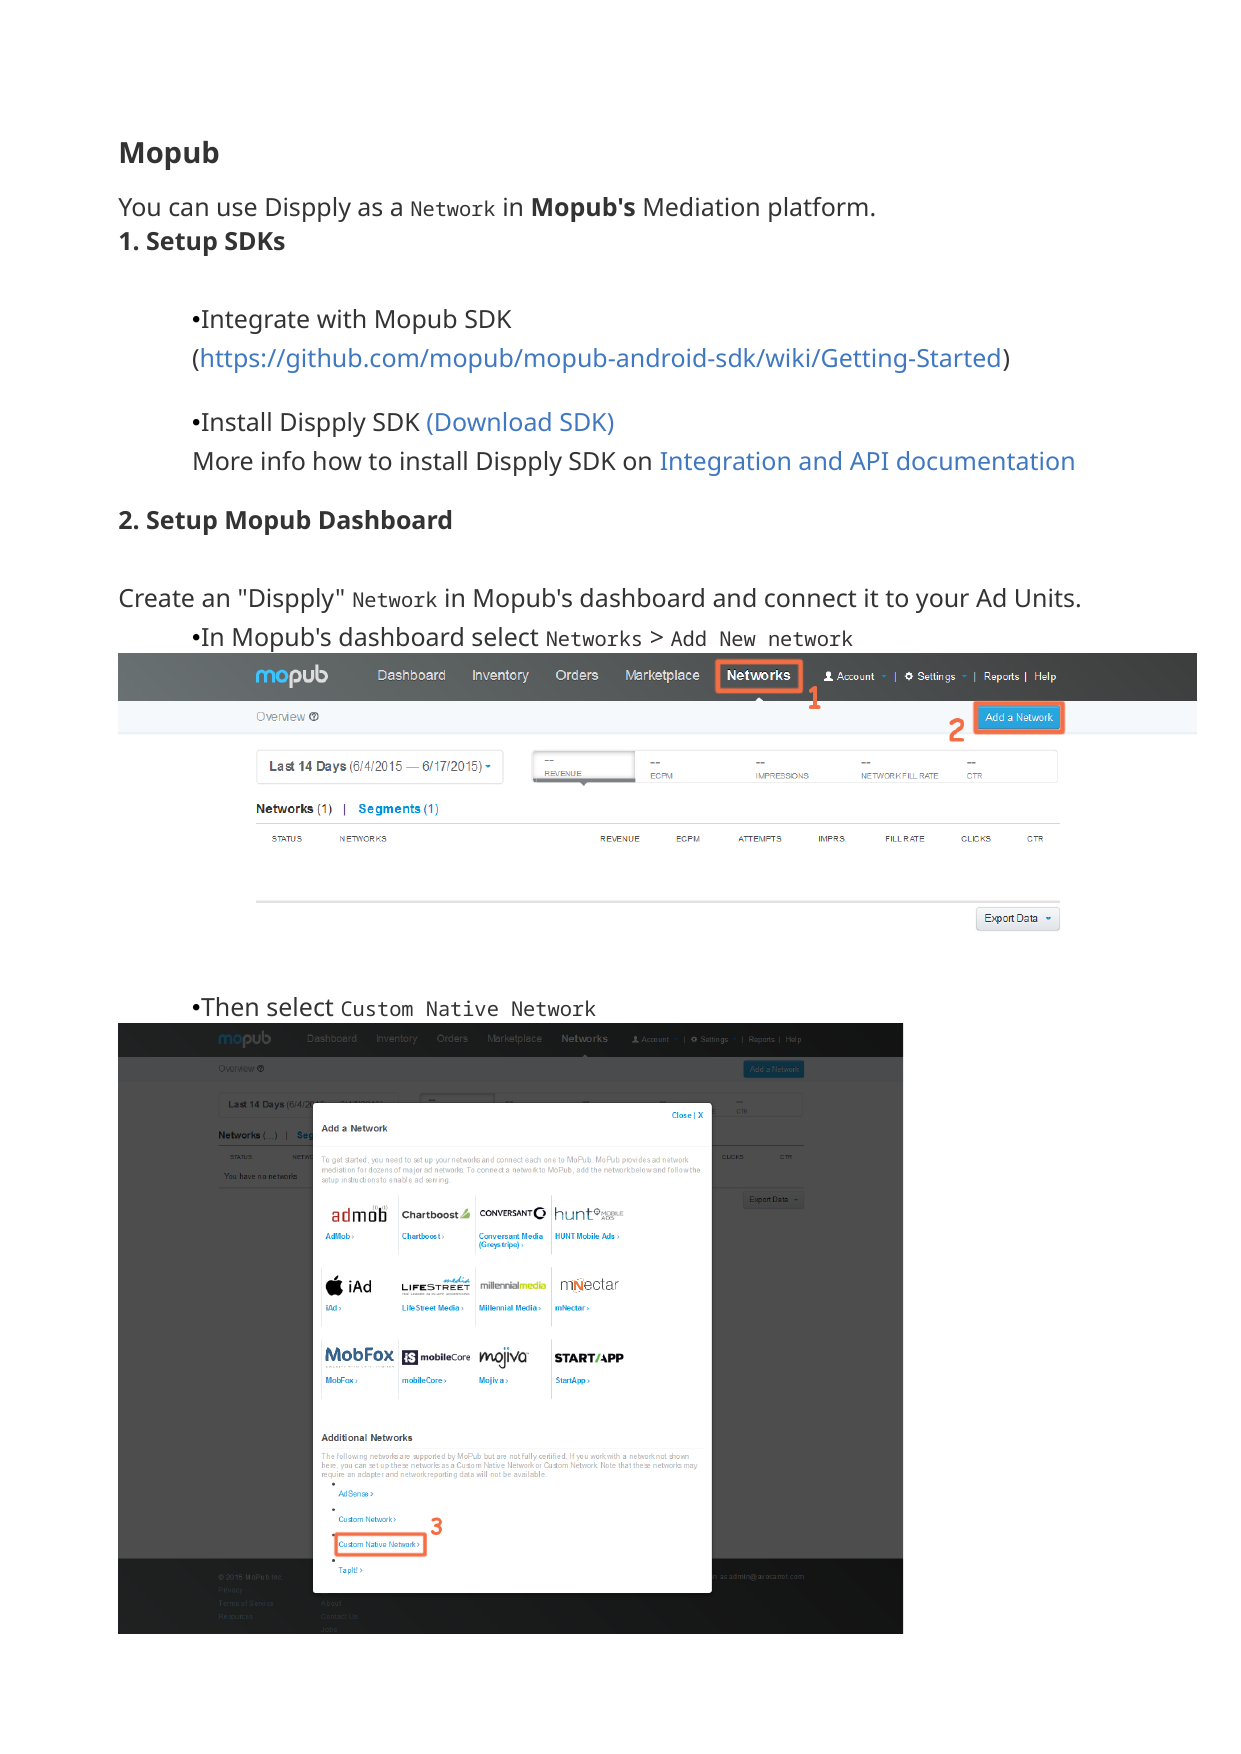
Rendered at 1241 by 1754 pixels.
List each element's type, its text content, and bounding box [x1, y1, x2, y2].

picture [118, 1023, 904, 1634]
list In Mopub's dashboard select Networks > Add New network [118, 614, 1122, 653]
subtitle 2. Setup Mopub Dashboard [118, 503, 1122, 537]
picture [118, 653, 1197, 960]
text You can use Dispply as a Network in Mopub's Mediation platform. [118, 185, 1122, 224]
text Create an "Dispply" Network in Mopub's dashboard and connect it to your Ad Units. [118, 575, 1122, 614]
list Then select Custom Native Network [118, 984, 1122, 1024]
subtitle 1. Setup SDKs [118, 224, 1122, 258]
list Install Dispply SDK (Download SDK) More info how to install Dispply SDK on Integration and API documentation [118, 400, 1122, 478]
list Integrate with Mopub SDK (https://github.com/mopub/mopub-android-sdk/wiki/Getting-Started) [118, 297, 1122, 375]
subtitle Mopub [118, 133, 1122, 172]
